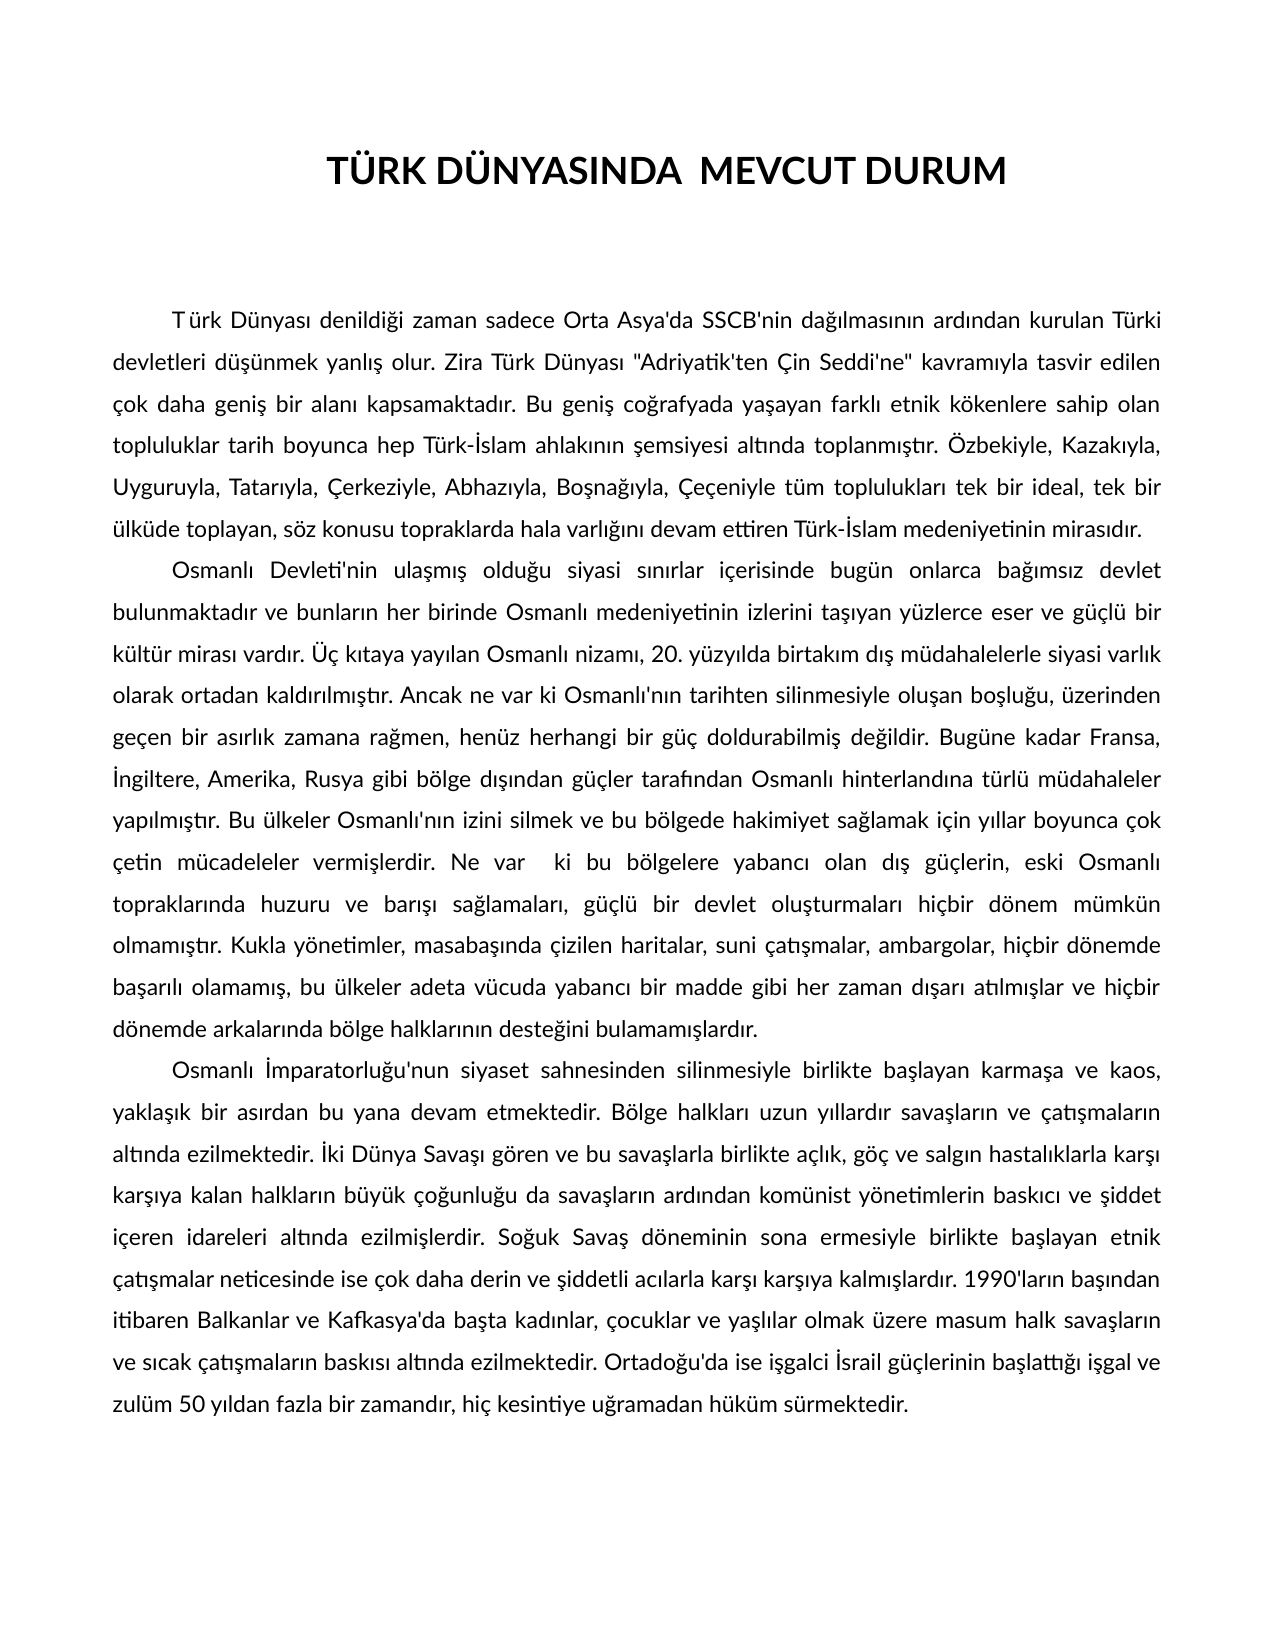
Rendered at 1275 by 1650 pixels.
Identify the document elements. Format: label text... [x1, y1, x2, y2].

text Osmanlı İmparatorluğu'nun siyaset sahnesinden silinmesiyle birlikte başlayan karmaşa ve kaos, yaklaşık bir asırdan bu yana devam etmektedir. Bölge halkları uzun yıllardır savaşların ve çatışmaların altında ezilmektedir. İki Dünya Savaşı gören ve bu savaşlarla birlikte açlık, göç ve salgın hastalıklarla karşı karşıya kalan halkların büyük çoğunluğu da savaşların ardından komünist yönetimlerin baskıcı ve şiddet içeren idareleri altında ezilmişlerdir. Soğuk Savaş döneminin sona ermesiyle birlikte başlayan etnik çatışmalar neticesinde ise çok daha derin ve şiddetli acılarla karşı karşıya kalmışlardır. 1990'ların başından itibaren Balkanlar ve Kafkasya'da başta kadınlar, çocuklar ve yaşlılar olmak üzere masum halk savaşların ve sıcak çatışmaların baskısı altında ezilmektedir. Ortadoğu'da ise işgalci İsrail güçlerinin başlattığı işgal ve zulüm 50 yıldan fazla bir zamandır, hiç kesintiye uğramadan hüküm sürmektedir. [112, 1045, 1162, 1420]
text TÜRK DÜNYASINDA MEVCUT DURUM [112, 148, 1162, 193]
text Türk Dünyası denildiği zaman sadece Orta Asya'da SSCB'nin dağılmasının ardından kurulan Türki devletleri düşünmek yanlış olur. Zira Türk Dünyası "Adriyatik'ten Çin Seddi'ne" kavramıyla tasvir edilen çok daha geniş bir alanı kapsamaktadır. Bu geniş coğrafyada yaşayan farklı etnik kökenlere sahip olan topluluklar tarih boyunca hep Türk-İslam ahlakının şemsiyesi altında toplanmıştır. Özbekiyle, Kazakıyla, Uyguruyla, Tatarıyla, Çerkeziyle, Abhazıyla, Boşnağıyla, Çeçeniyle tüm toplulukları tek bir ideal, tek bir ülküde toplayan, söz konusu topraklarda hala varlığını devam ettiren Türk-İslam medeniyetinin mirasıdır. [112, 295, 1162, 545]
text Osmanlı Devleti'nin ulaşmış olduğu siyasi sınırlar içerisinde bugün onlarca bağımsız devlet bulunmaktadır ve bunların her birinde Osmanlı medeniyetinin izlerini taşıyan yüzlerce eser ve güçlü bir kültür mirası vardır. Üç kıtaya yayılan Osmanlı nizamı, 20. yüzyılda birtakım dış müdahalelerle siyasi varlık olarak ortadan kaldırılmıştır. Ancak ne var ki Osmanlı'nın tarihten silinmesiyle oluşan boşluğu, üzerinden geçen bir asırlık zamana rağmen, henüz herhangi bir güç doldurabilmiş değildir. Bugüne kadar Fransa, İngiltere, Amerika, Rusya gibi bölge dışından güçler tarafından Osmanlı hinterlandına türlü müdahaleler yapılmıştır. Bu ülkeler Osmanlı'nın izini silmek ve bu bölgede hakimiyet sağlamak için yıllar boyunca çok çetin mücadeleler vermişlerdir. Ne var ki bu bölgelere yabancı olan dış güçlerin, eski Osmanlı topraklarında huzuru ve barışı sağlamaları, güçlü bir devlet oluşturmaları hiçbir dönem mümkün olmamıştır. Kukla yönetimler, masabaşında çizilen haritalar, suni çatışmalar, ambargolar, hiçbir dönemde başarılı olamamış, bu ülkeler adeta vücuda yabancı bir madde gibi her zaman dışarı atılmışlar ve hiçbir dönemde arkalarında bölge halklarının desteğini bulamamışlardır. [112, 545, 1162, 1045]
